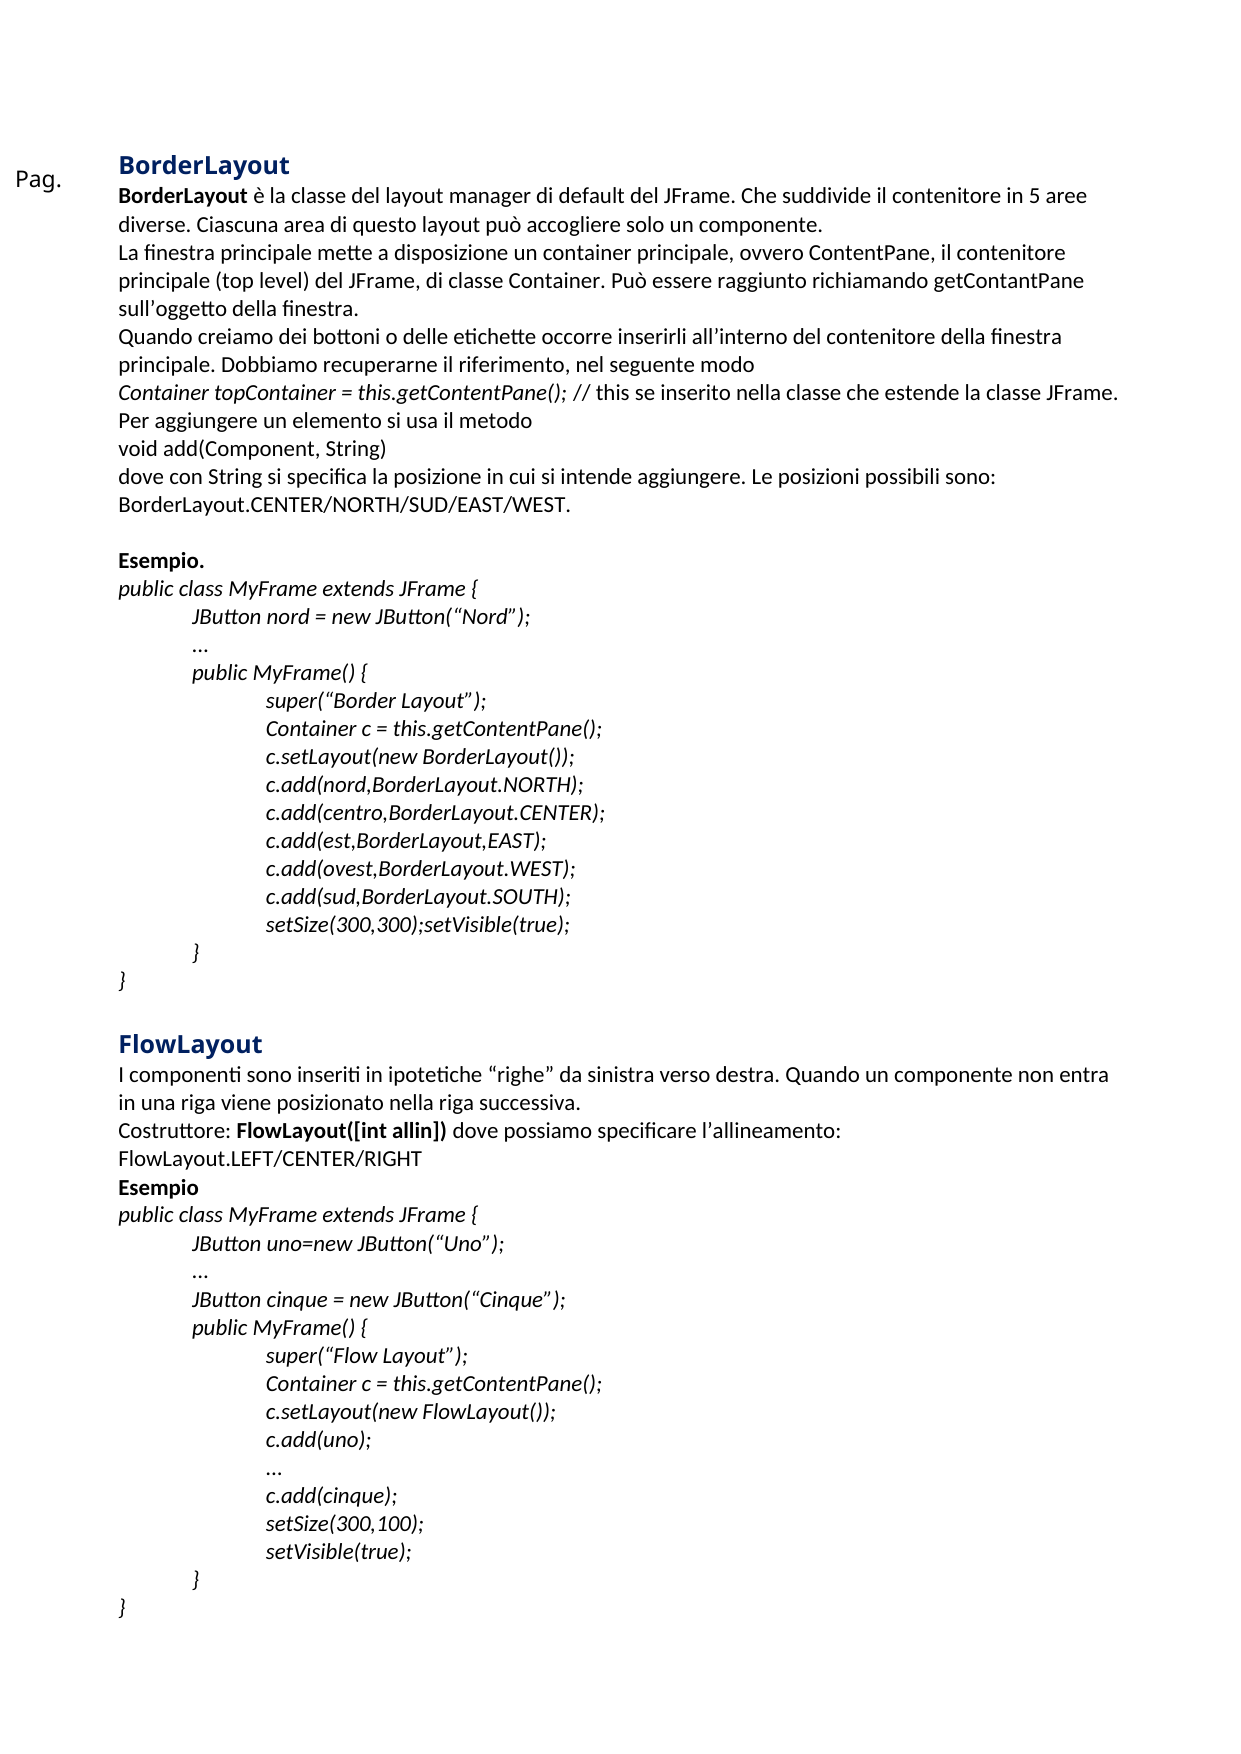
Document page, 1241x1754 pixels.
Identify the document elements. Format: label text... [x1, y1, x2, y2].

text public class MyFrame extends JFrame { [118, 574, 1122, 602]
text c.add(nord,BorderLayout.NORTH); [192, 770, 1122, 798]
text dove con String si specifica la posizione in cui si intende aggiungere. Le posizioni possibili sono: BorderLayout.CENTER/NORTH/SUD/EAST/WEST. [118, 462, 1122, 518]
text I componenti sono inseriti in ipotetiche “righe” da sinistra verso destra. Quando un componente non entra in una riga viene posizionato nella riga successiva. [118, 1061, 1122, 1117]
text setSize(300,300);setVisible(true); [192, 910, 1122, 938]
text Per aggiungere un elemento si usa il metodo [118, 406, 1122, 434]
text Container topContainer = this.getContentPane(); // this se inserito nella classe che estende la classe JFrame. [118, 378, 1122, 406]
text Esempio [118, 1173, 1122, 1201]
text c.add(centro,BorderLayout.CENTER); [192, 798, 1122, 826]
text BorderLayout è la classe del layout manager di default del JFrame. Che suddivide il contenitore in 5 aree diverse. Ciascuna area di questo layout può accogliere solo un componente. [118, 182, 1122, 238]
text } [118, 1565, 1122, 1593]
text } [118, 1593, 1122, 1621]
text } [118, 966, 1122, 994]
text La finestra principale mette a disposizione un container principale, ovvero ContentPane, il contenitore principale (top level) del JFrame, di classe Container. Può essere raggiunto richiamando getContantPane sull’oggetto della finestra. [118, 238, 1122, 322]
text c.setLayout(new FlowLayout()); [192, 1397, 1122, 1425]
text Quando creiamo dei bottoni o delle etichette occorre inserirli all’interno del contenitore della finestra principale. Dobbiamo recuperarne il riferimento, nel seguente modo [118, 322, 1122, 378]
text c.add(ovest,BorderLayout.WEST); [192, 854, 1122, 882]
text JButton nord = new JButton(“Nord”); [118, 602, 1122, 630]
text c.add(uno); [192, 1425, 1122, 1453]
text Costruttore: FlowLayout([int allin]) dove possiamo specificare l’allineamento: FlowLayout.LEFT/CENTER/RIGHT [118, 1117, 1122, 1173]
text ... [118, 1257, 1122, 1285]
text setVisible(true); [192, 1537, 1122, 1565]
text c.setLayout(new BorderLayout()); [192, 742, 1122, 770]
text ... [192, 1453, 1122, 1481]
text super(“Border Layout”); [192, 686, 1122, 714]
text c.add(sud,BorderLayout.SOUTH); [192, 882, 1122, 910]
text ... [118, 630, 1122, 658]
text JButton cinque = new JButton(“Cinque”); [118, 1285, 1122, 1313]
text void add(Component, String) [118, 434, 1122, 462]
subtitle FlowLayout [118, 1026, 1122, 1061]
text Container c = this.getContentPane(); [192, 714, 1122, 742]
text public MyFrame() { [118, 658, 1122, 686]
text JButton uno=new JButton(“Uno”); [118, 1229, 1122, 1257]
text c.add(est,BorderLayout,EAST); [192, 826, 1122, 854]
text public MyFrame() { [118, 1313, 1122, 1341]
text super(“Flow Layout”); [192, 1341, 1122, 1369]
text c.add(cinque); [192, 1481, 1122, 1509]
text Container c = this.getContentPane(); [192, 1369, 1122, 1397]
text } [118, 938, 1122, 966]
subtitle BorderLayout [118, 148, 1122, 182]
text setSize(300,100); [192, 1509, 1122, 1537]
text Esempio. [118, 546, 1122, 574]
text public class MyFrame extends JFrame { [118, 1201, 1122, 1229]
